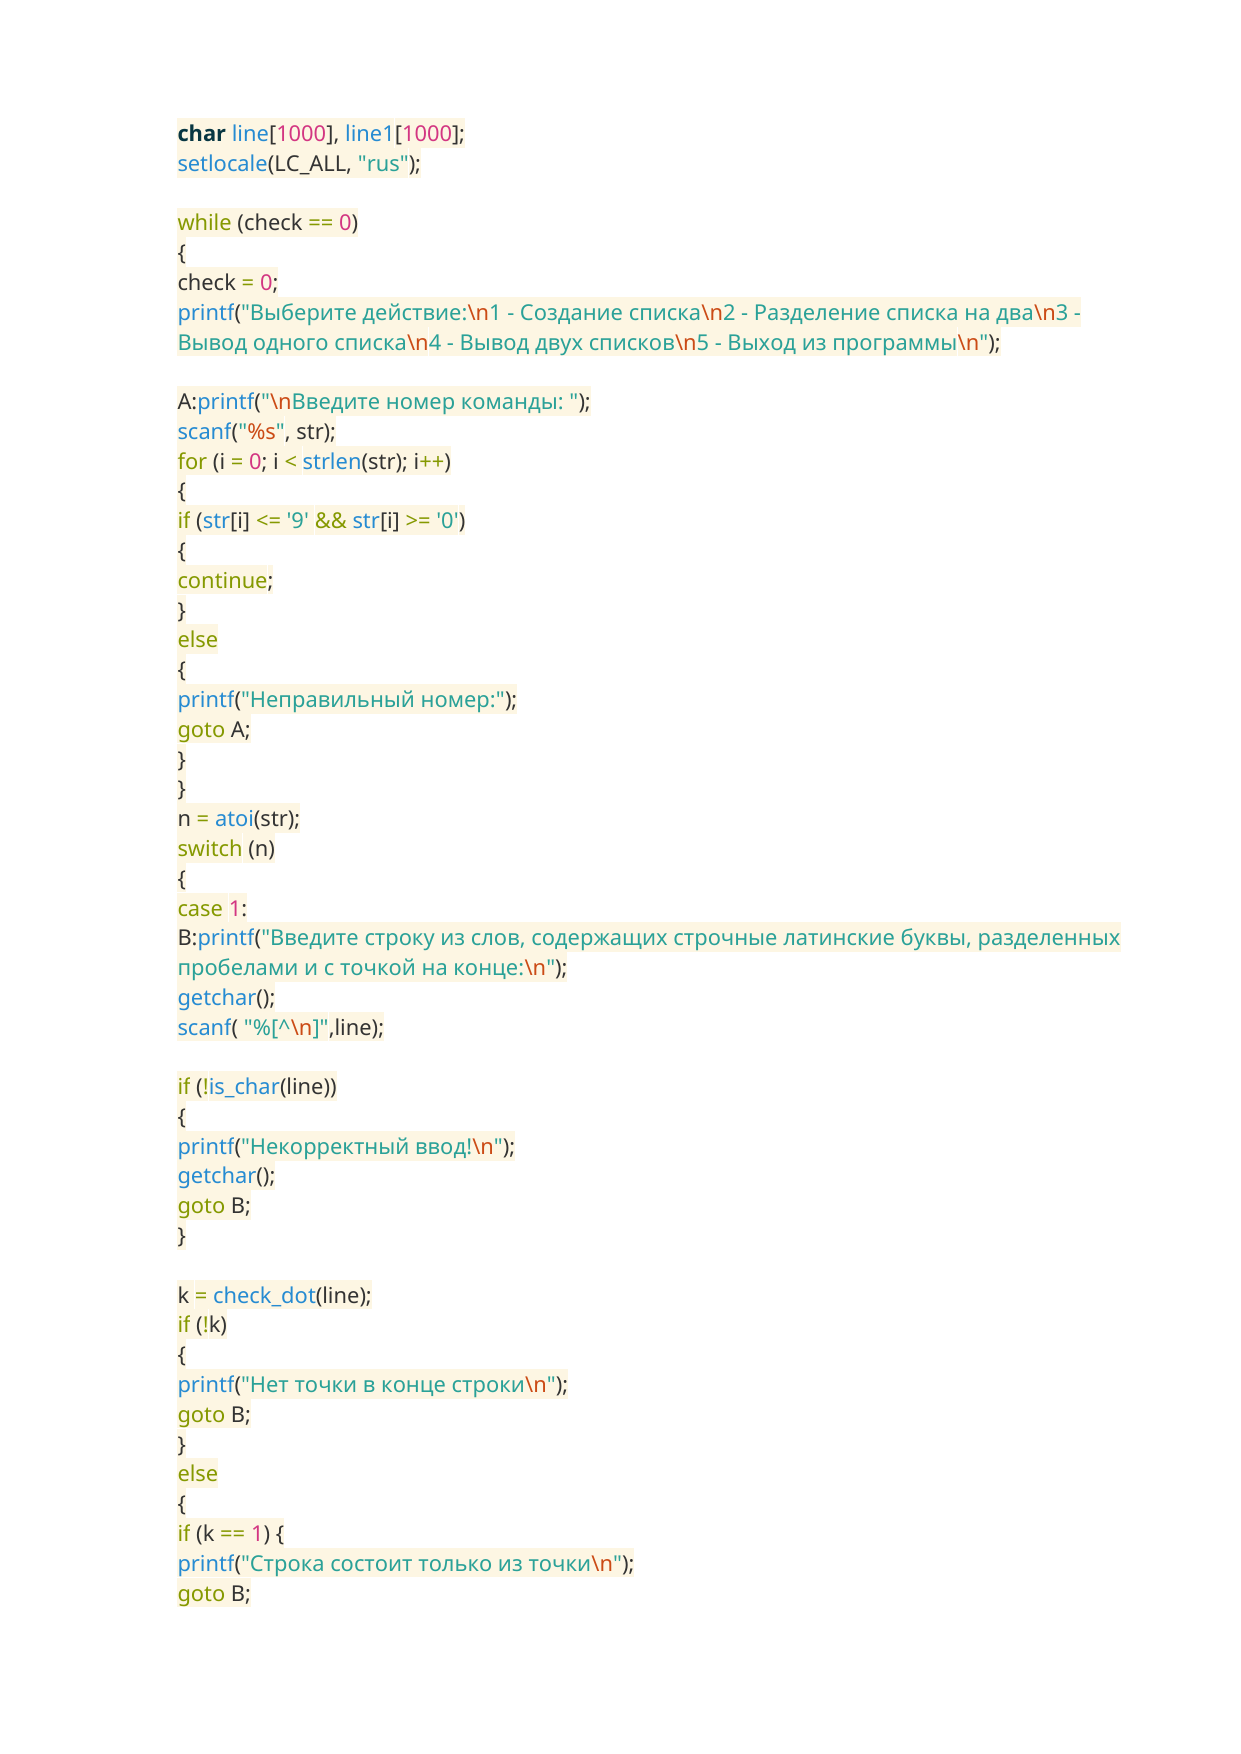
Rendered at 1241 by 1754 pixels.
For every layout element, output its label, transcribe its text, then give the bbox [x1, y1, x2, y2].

text { [177, 1339, 1152, 1369]
text getchar(); [177, 1161, 1152, 1190]
text else [177, 1458, 1152, 1488]
text { [177, 1101, 1152, 1131]
text char line[1000], line1[1000]; [177, 118, 1152, 148]
text { [177, 475, 1152, 505]
text } [177, 1220, 1152, 1250]
text { [177, 535, 1152, 565]
text scanf( "%[^\n]",line); [177, 1012, 1152, 1041]
text while (check == 0) [177, 207, 1152, 237]
text goto A; [177, 714, 1152, 743]
text { [177, 654, 1152, 684]
text if (k == 1) { [177, 1518, 1152, 1548]
text continue; [177, 565, 1152, 594]
text goto B; [177, 1399, 1152, 1428]
text printf("Неправильный номер:"); [177, 684, 1152, 714]
text switch (n) [177, 833, 1152, 863]
text printf("Выберите действие:\n1 - Создание списка\n2 - Разделение списка на два\n3 - Вывод одного списка\n4 - Вывод двух списков\n5 - Выход из программы\n"); [177, 297, 1152, 356]
text printf("Нет точки в конце строки\n"); [177, 1369, 1152, 1399]
text printf("Некорректный ввод!\n"); [177, 1131, 1152, 1161]
text { [177, 863, 1152, 892]
text B:printf("Введите строку из слов, содержащих строчные латинские буквы, разделенных пробелами и с точкой на конце:\n"); [177, 922, 1152, 982]
text k = check_dot(line); [177, 1279, 1152, 1309]
text check = 0; [177, 267, 1152, 297]
text } [177, 773, 1152, 803]
text } [177, 743, 1152, 773]
text goto B; [177, 1577, 1152, 1607]
text n = atoi(str); [177, 803, 1152, 833]
text goto B; [177, 1190, 1152, 1220]
text if (!is_char(line)) [177, 1071, 1152, 1101]
text if (str[i] <= '9' && str[i] >= '0') [177, 505, 1152, 535]
text A:printf("\nВведите номер команды: "); [177, 386, 1152, 416]
text case 1: [177, 892, 1152, 922]
text } [177, 1428, 1152, 1458]
text { [177, 1488, 1152, 1518]
text else [177, 624, 1152, 654]
text getchar(); [177, 982, 1152, 1012]
text scanf("%s", str); [177, 416, 1152, 446]
text { [177, 237, 1152, 267]
text if (!k) [177, 1309, 1152, 1339]
text setlocale(LC_ALL, "rus"); [177, 148, 1152, 178]
text printf("Строка состоит только из точки\n"); [177, 1548, 1152, 1577]
text for (i = 0; i < strlen(str); i++) [177, 446, 1152, 475]
text } [177, 594, 1152, 624]
